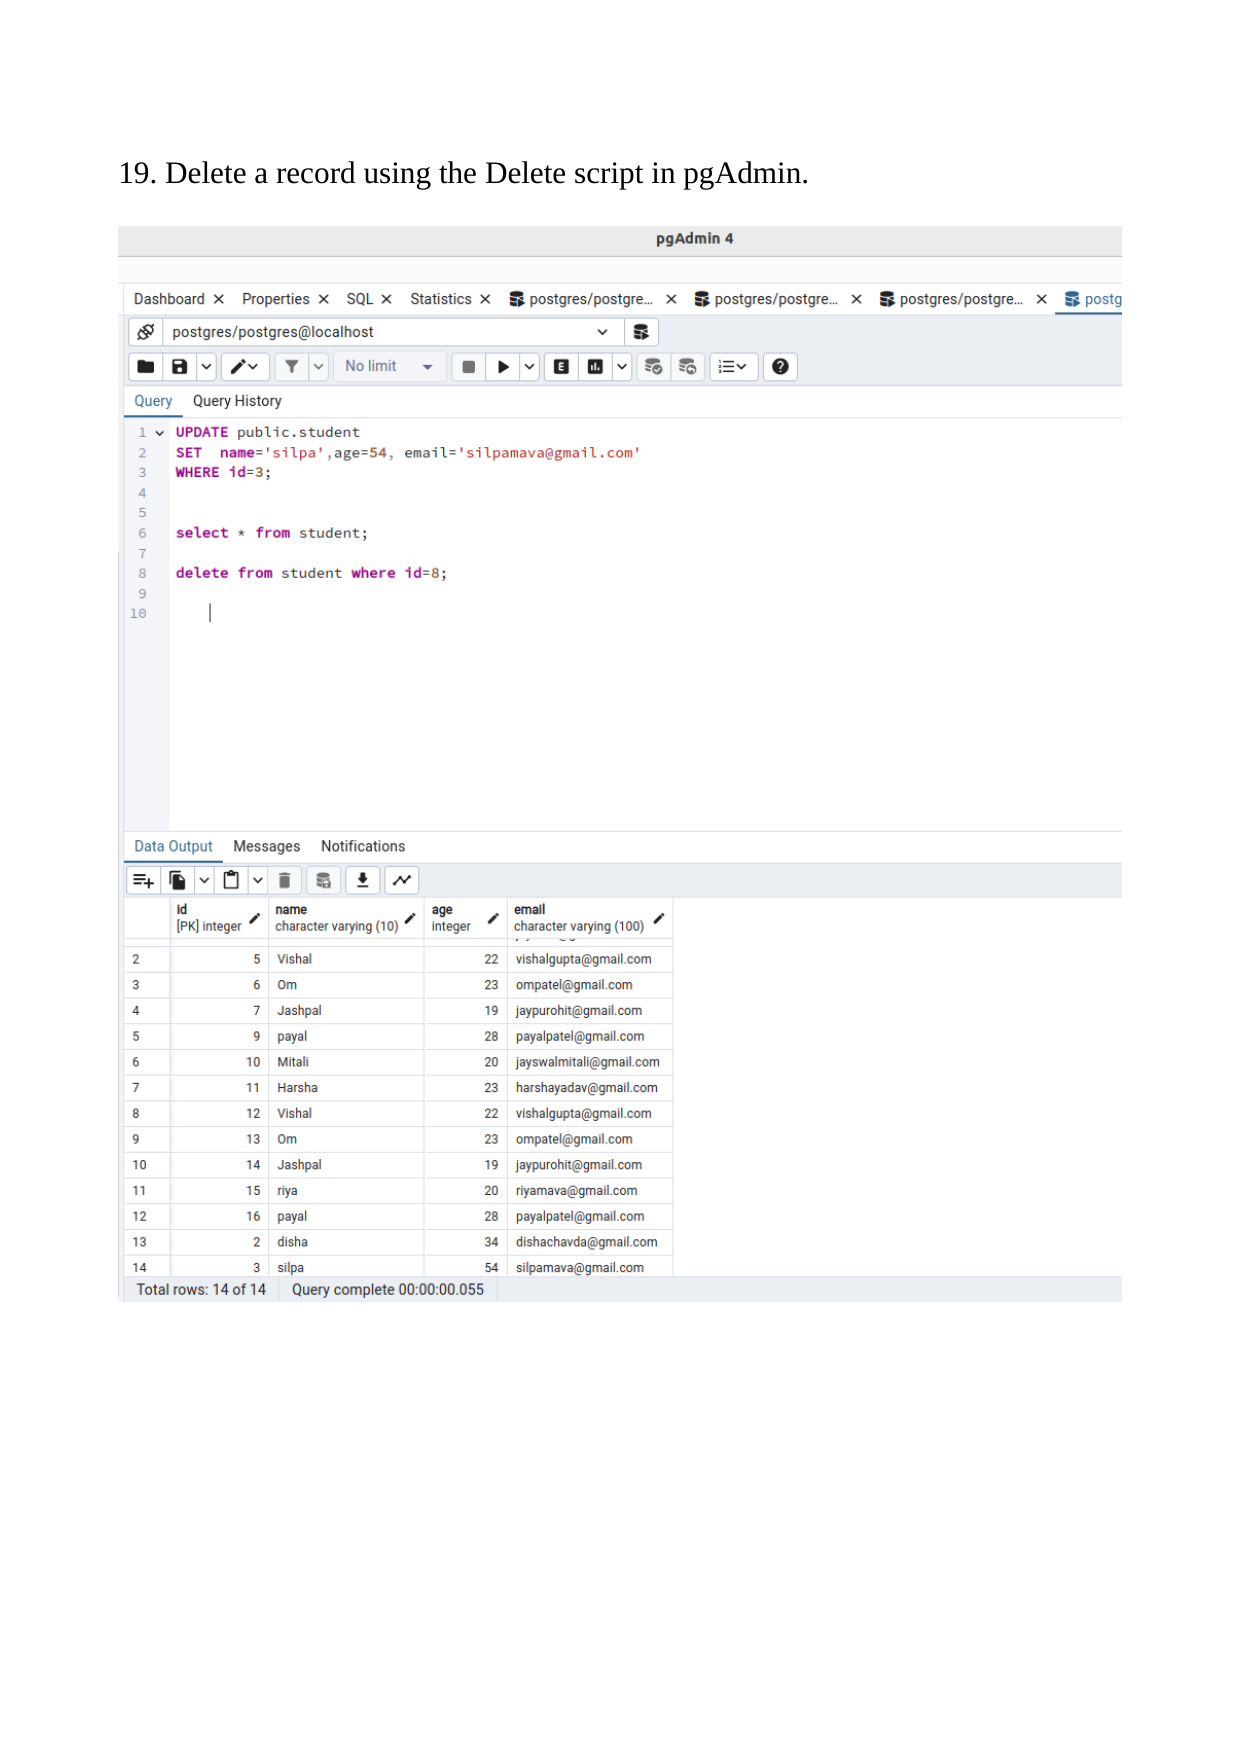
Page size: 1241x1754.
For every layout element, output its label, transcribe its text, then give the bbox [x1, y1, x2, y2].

picture [118, 226, 1123, 1302]
text 19. Delete a record using the Delete script in pgAdmin. [118, 154, 1122, 190]
